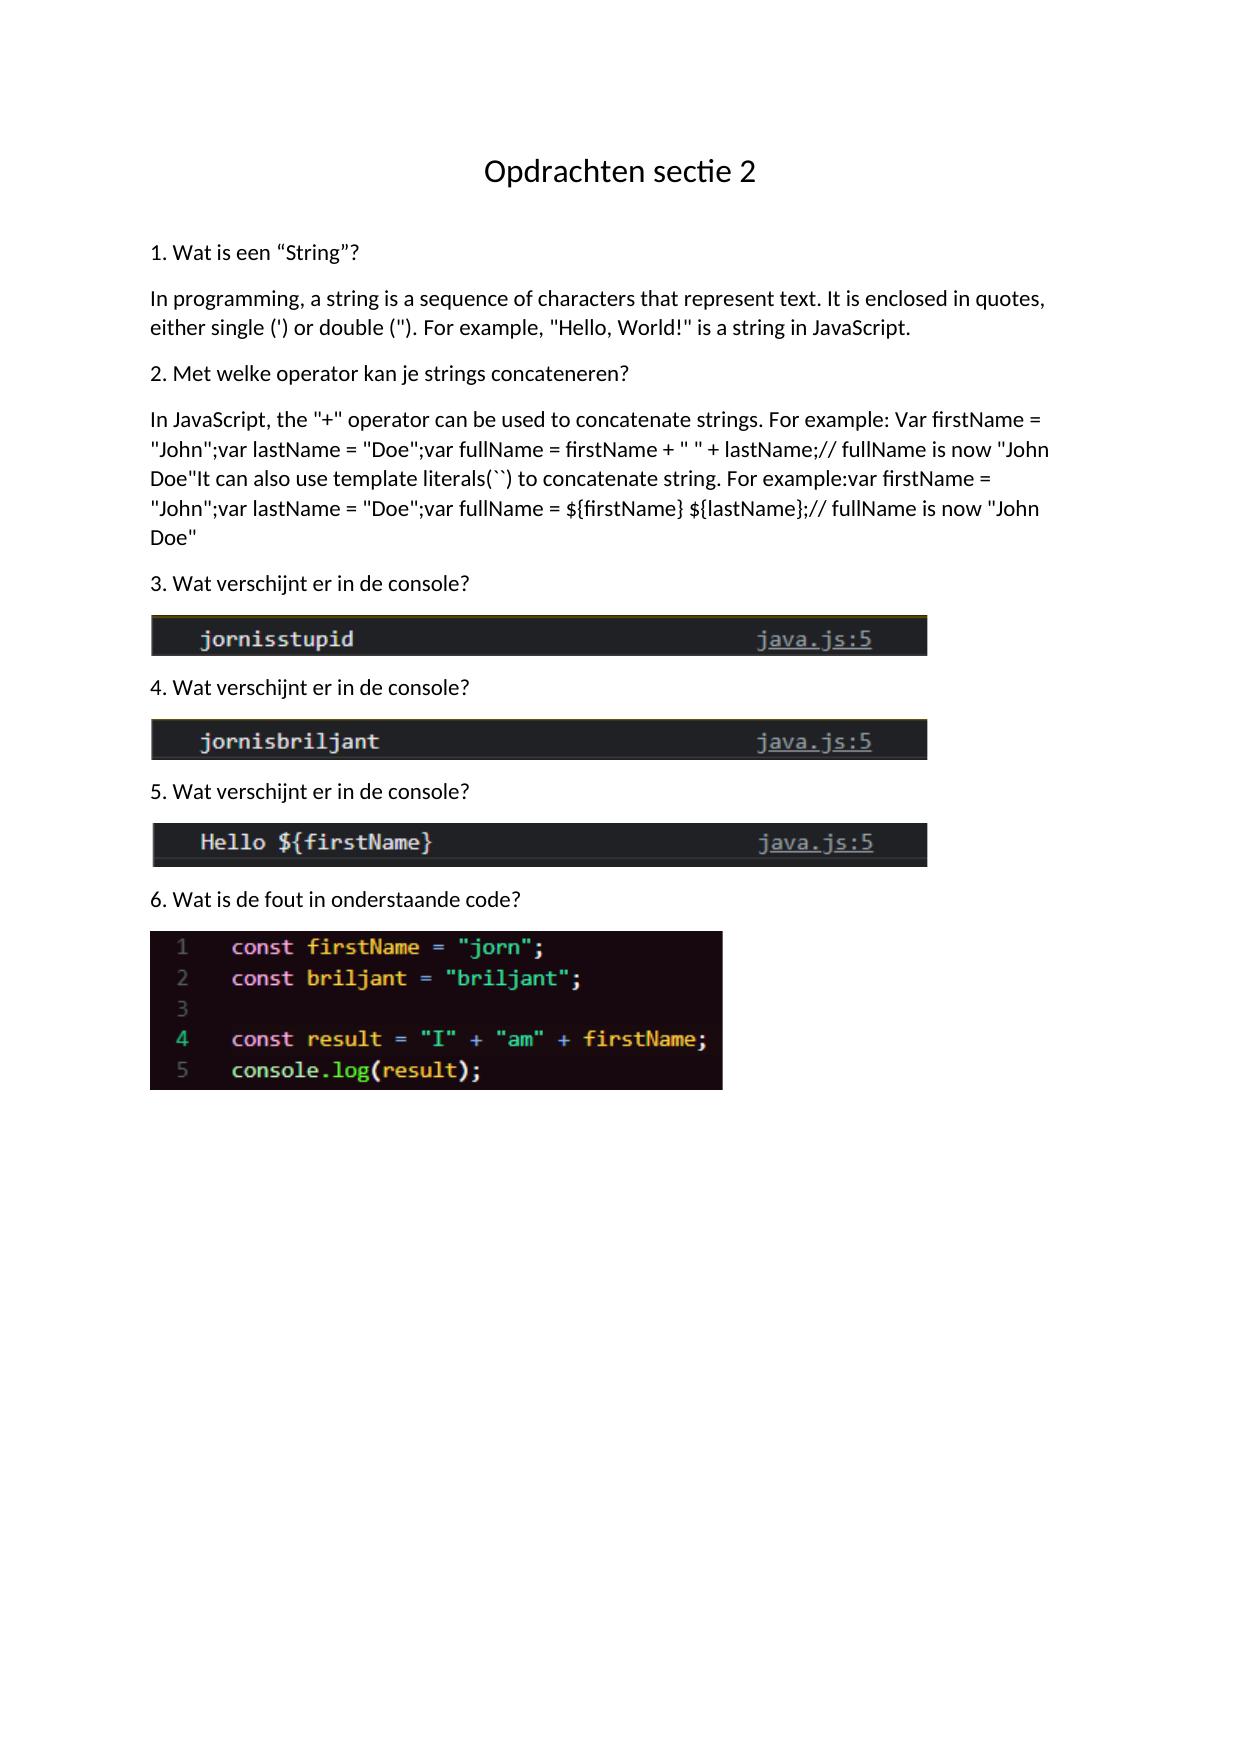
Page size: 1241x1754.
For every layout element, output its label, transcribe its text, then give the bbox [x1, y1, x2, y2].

text 2. Met welke operator kan je strings concateneren? [150, 359, 1090, 388]
text 5. Wat verschijnt er in de console? [150, 777, 1090, 805]
text Opdrachten sectie 2 [150, 150, 1090, 220]
text In JavaScript, the "+" operator can be used to concatenate strings. For example: Var firstName = "John";var lastName = "Doe";var fullName = firstName + " " + lastName;// fullName is now "John Doe"It can also use template literals(``) to concatenate string. For example:var firstName = "John";var lastName = "Doe";var fullName = ${firstName} ${lastName};// fullName is now "John Doe" [150, 406, 1090, 551]
text 4. Wat verschijnt er in de console? [150, 673, 1090, 701]
text 3. Wat verschijnt er in de console? [150, 569, 1090, 597]
text 6. Wat is de fout in onderstaande code? [150, 885, 1090, 913]
text In programming, a string is a sequence of characters that represent text. It is enclosed in quotes, either single (') or double ("). For example, "Hello, World!" is a string in JavaScript. [150, 284, 1090, 342]
text 1. Wat is een “String”? [150, 238, 1090, 266]
